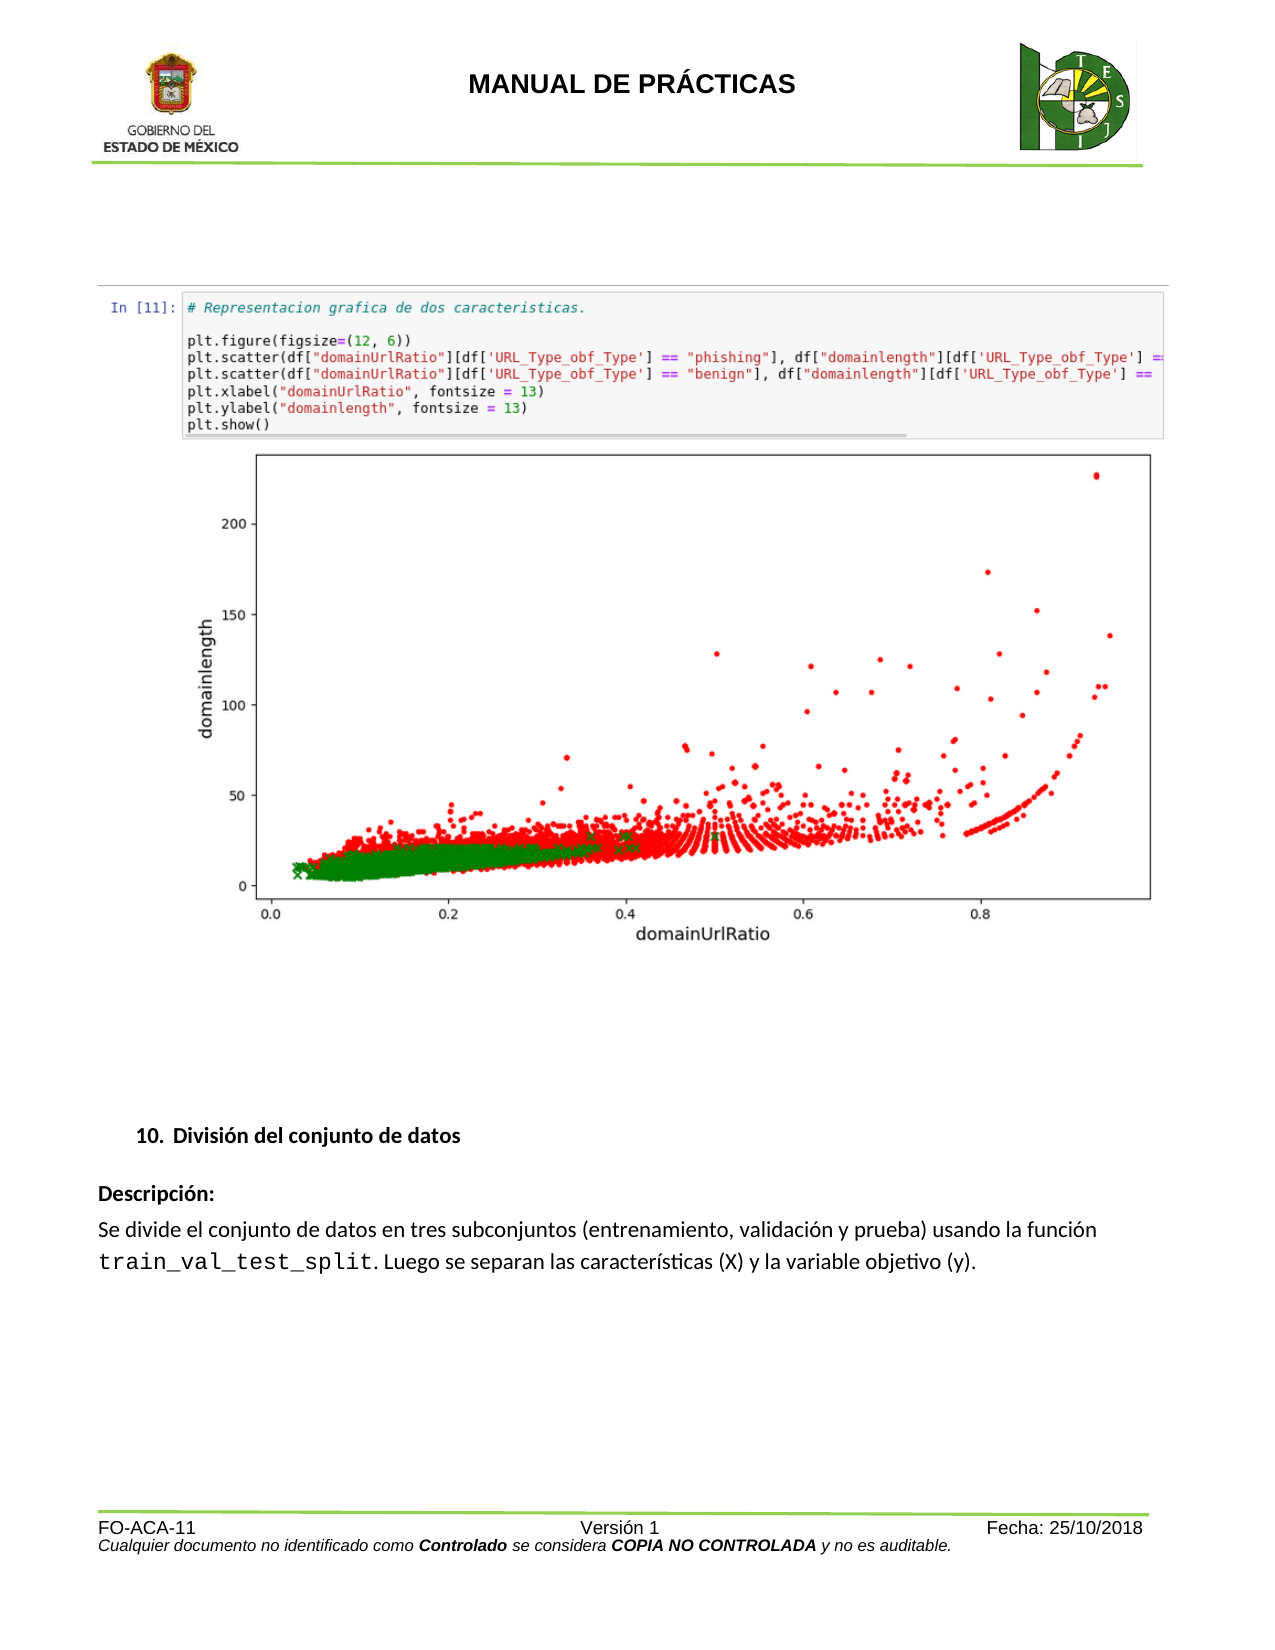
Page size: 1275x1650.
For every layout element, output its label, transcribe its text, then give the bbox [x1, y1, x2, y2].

subtitle Descripción: [98, 1179, 1183, 1207]
list División del conjunto de datos [135, 1122, 1183, 1150]
picture [95, 42, 241, 161]
text Se divide el conjunto de datos en tres subconjuntos (entrenamiento, validación y prueba) usando la función train_val_test_split. Luego se separan las características (X) y la variable objetivo (y). [98, 1215, 1183, 1277]
picture [97, 285, 1184, 959]
picture [1018, 41, 1137, 157]
